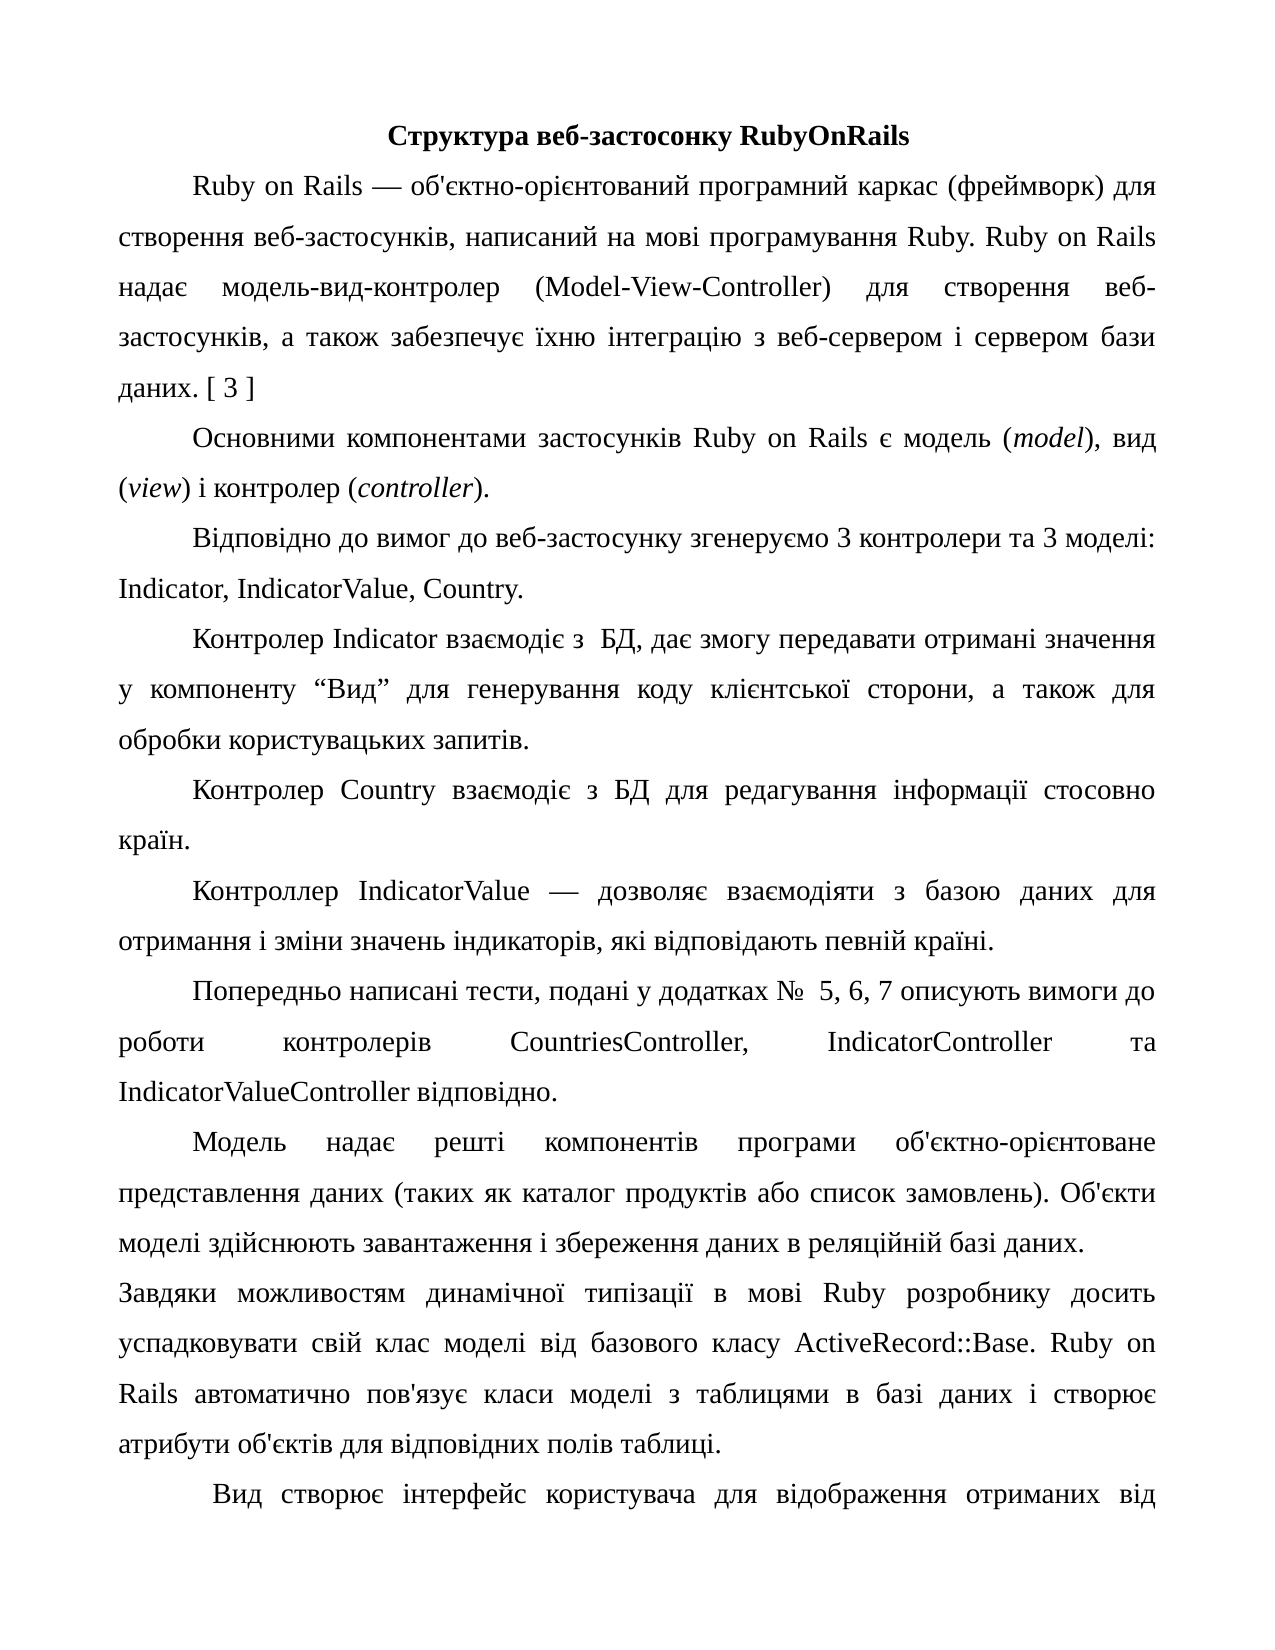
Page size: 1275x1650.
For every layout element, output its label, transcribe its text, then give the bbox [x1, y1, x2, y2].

text Контролер Country взаємодіє з БД для редагування інформації стосовно країн. [118, 772, 1157, 856]
text Контроллер IndicatorValue — дозволяє взаємодіяти з базою даних для отримання і зміни значень індикаторів, які відповідають певній країні. [118, 873, 1157, 957]
text Модель надає решті компонентів програми об'єктно-орієнтоване представлення даних (таких як каталог продуктів або список замовлень). Об'єкти моделі здійснюють завантаження і збереження даних в реляційній базі даних. [118, 1124, 1157, 1258]
text Попередньо написані тести, подані у додатках № 5, 6, 7 описують вимоги до роботи контролерів CountriesController, IndicatorController та IndicatorValueController відповідно. [118, 973, 1157, 1108]
text Контролер Indicator взаємодіє з БД, дає змогу передавати отримані значення у компоненту “Вид” для генерування коду клієнтської сторони, а також для обробки користувацьких запитів. [118, 621, 1157, 755]
text Вид створює інтерфейс користувача для відображення отриманих від [118, 1477, 1157, 1510]
text Структура веб-застосонку RubyOnRails [147, 118, 1157, 152]
text Відповідно до вимог до веб-застосунку згенеруємо 3 контролери та 3 моделі: Indicator, IndicatorValue, Country. [118, 521, 1157, 604]
text Ruby on Rails — об'єктно-орієнтований програмний каркас (фреймворк) для створення веб-застосунків, написаний на мові програмування Ruby. Ruby on Rails надає модель-вид-контролер (Model-View-Controller) для створення веб-застосунків, а також забезпечує їхню інтеграцію з веб-сервером і сервером бази даних. [ 3 ] [118, 168, 1157, 403]
text Завдяки можливостям динамічної типізації в мові Ruby розробнику досить успадковувати свій клас моделі від базового класу ActiveRecord::Base. Ruby on Rails автоматично пов'язує класи моделі з таблицями в базі даних і створює атрибути об'єктів для відповідних полів таблиці. [118, 1275, 1157, 1460]
text Основними компонентами застосунків Ruby on Rails є модель (model), вид (view) і контролер (controller). [118, 420, 1157, 504]
